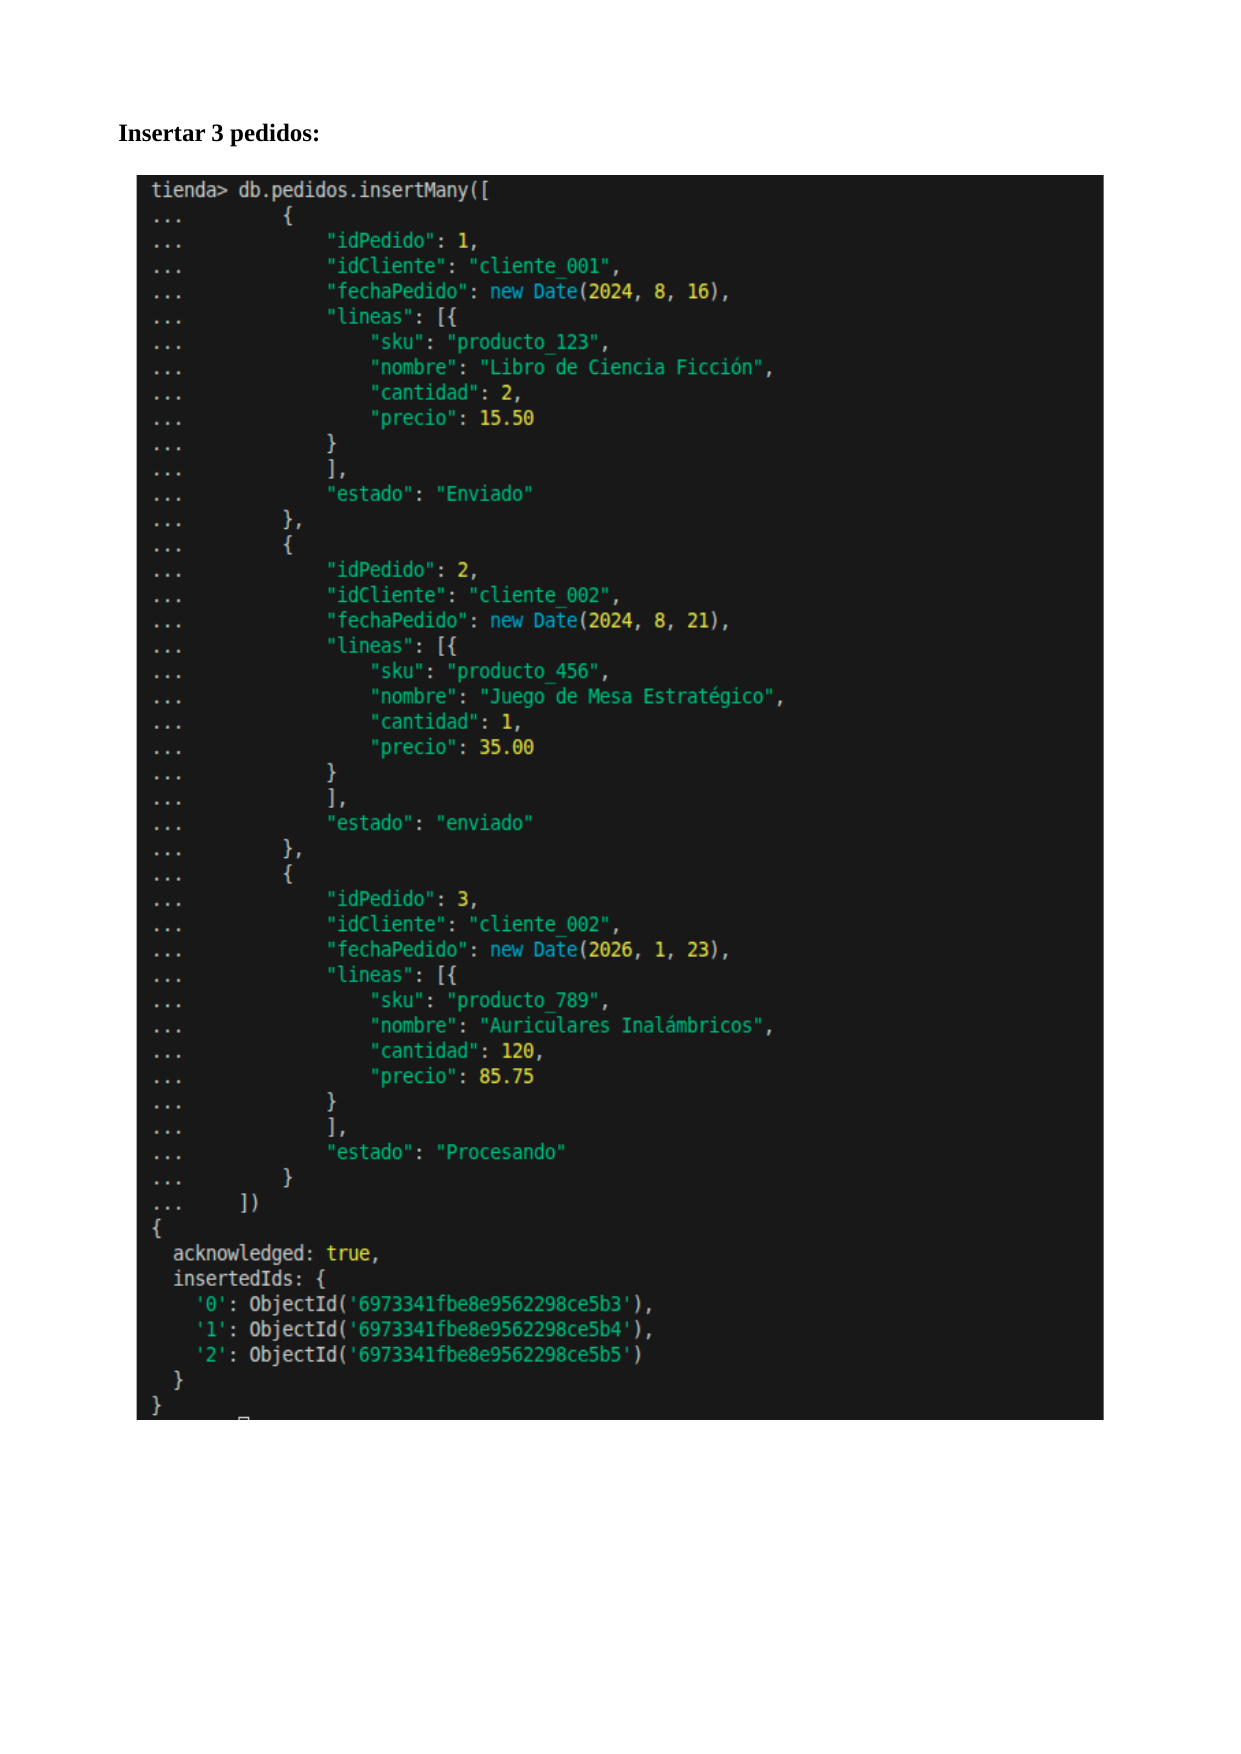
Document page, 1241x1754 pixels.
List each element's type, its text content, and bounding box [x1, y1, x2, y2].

picture [136, 175, 1104, 1420]
text Insertar 3 pedidos: [118, 118, 1122, 147]
